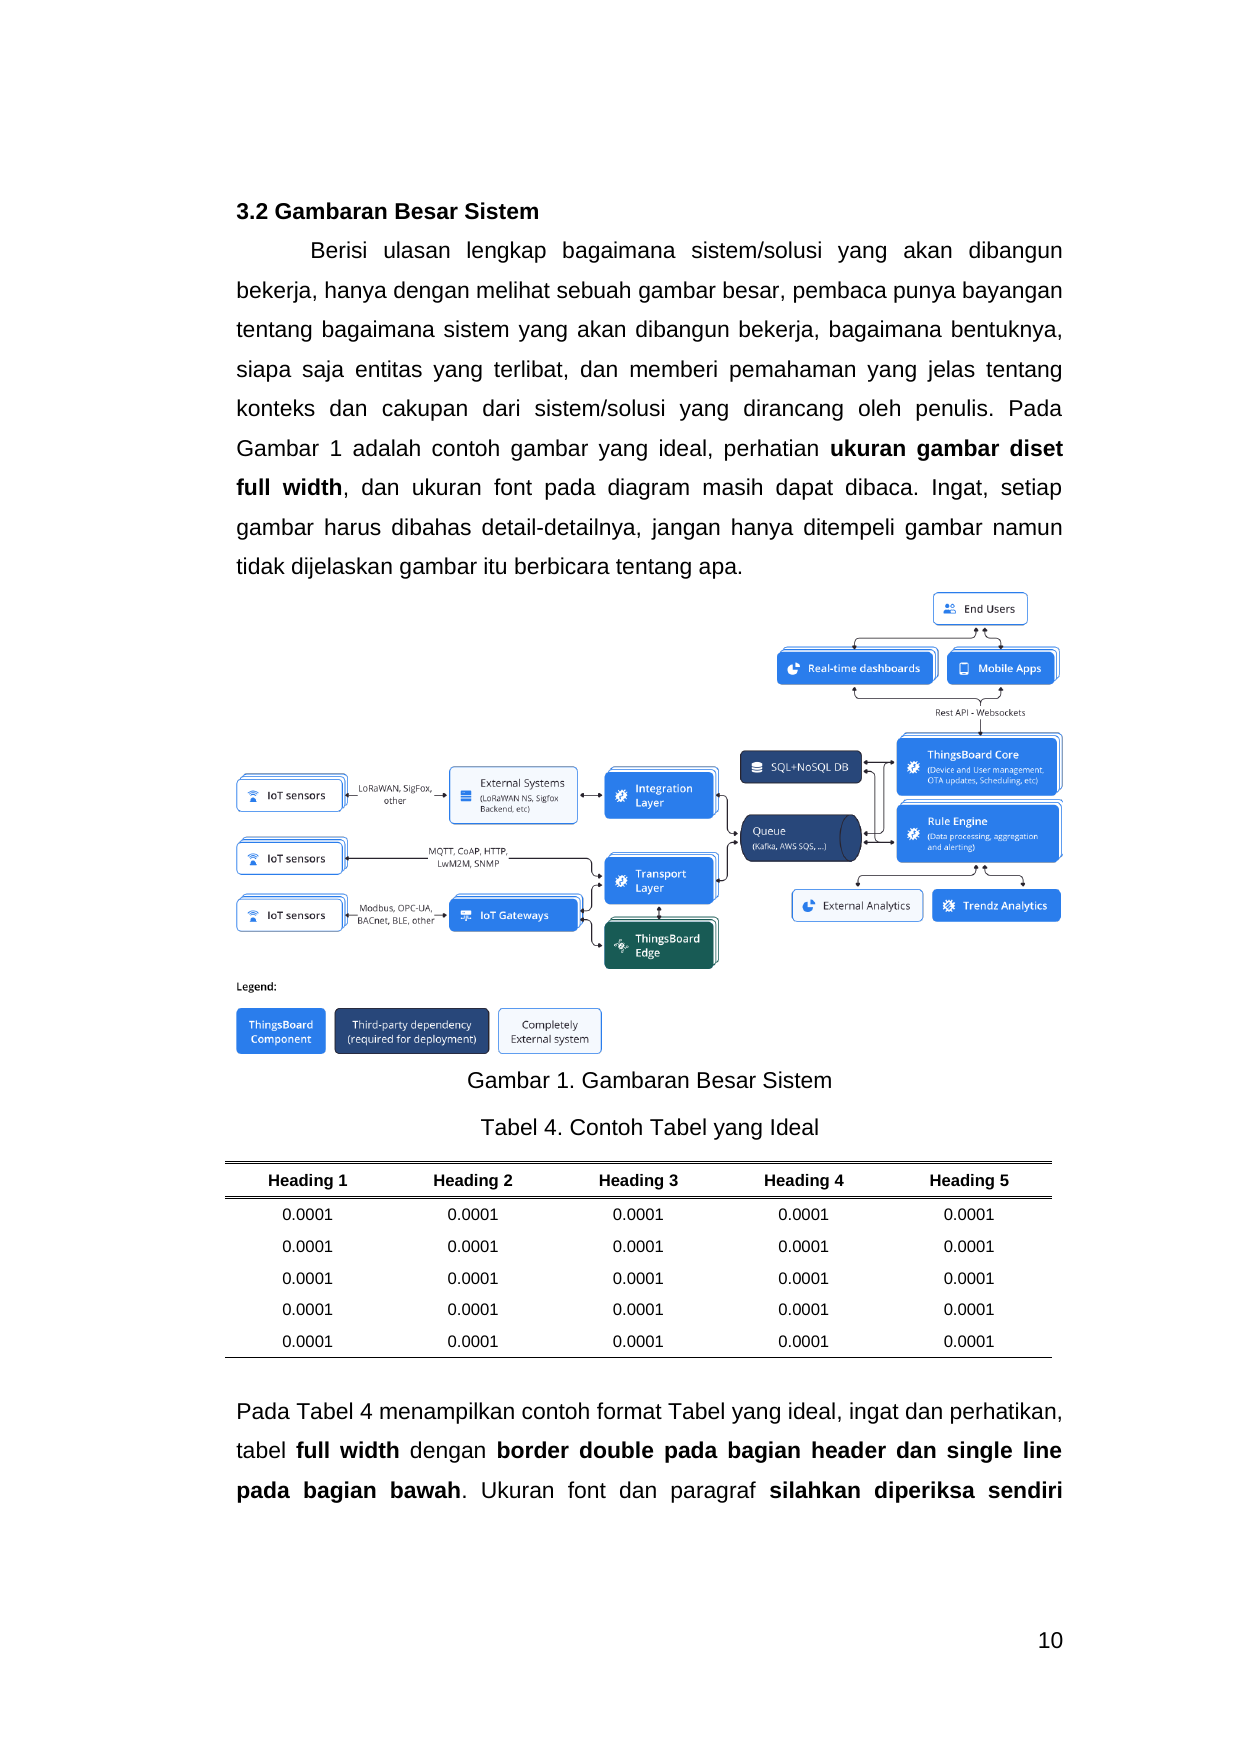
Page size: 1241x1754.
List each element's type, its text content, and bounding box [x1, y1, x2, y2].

table_cell 0.0001 [721, 1326, 886, 1357]
table_cell 0.0001 [390, 1199, 556, 1231]
table_header Heading 3 [556, 1164, 721, 1196]
text Tabel 4. Contoh Tabel yang Ideal [236, 1114, 1063, 1140]
table_cell 0.0001 [225, 1231, 390, 1262]
table_cell 0.0001 [886, 1199, 1052, 1231]
table_cell 0.0001 [556, 1231, 721, 1262]
table_cell 0.0001 [390, 1326, 556, 1357]
table_header Heading 4 [721, 1164, 886, 1196]
table_header Heading 1 [225, 1164, 390, 1196]
table_cell 0.0001 [390, 1294, 556, 1326]
table_cell 0.0001 [225, 1199, 390, 1231]
subtitle 3.2 Gambaran Besar Sistem [236, 198, 1063, 224]
table_cell 0.0001 [886, 1231, 1052, 1262]
table_cell 0.0001 [556, 1262, 721, 1294]
table_cell 0.0001 [721, 1262, 886, 1294]
picture [236, 592, 1063, 1054]
table_header Heading 5 [886, 1164, 1052, 1196]
table_header Heading 2 [390, 1164, 556, 1196]
text Pada Tabel 4 menampilkan contoh format Tabel yang ideal, ingat dan perhatikan, tabel full width dengan border double pada bagian header dan single line pada bagian bawah. Ukuran font dan paragraf silahkan diperiksa sendiri [236, 1398, 1063, 1503]
table_cell 0.0001 [225, 1262, 390, 1294]
table_cell 0.0001 [886, 1294, 1052, 1326]
table_cell 0.0001 [556, 1199, 721, 1231]
table_cell 0.0001 [556, 1294, 721, 1326]
table_cell 0.0001 [225, 1326, 390, 1357]
table_cell 0.0001 [721, 1294, 886, 1326]
table_cell 0.0001 [721, 1199, 886, 1231]
text Berisi ulasan lengkap bagaimana sistem/solusi yang akan dibangun bekerja, hanya dengan melihat sebuah gambar besar, pembaca punya bayangan tentang bagaimana sistem yang akan dibangun bekerja, bagaimana bentuknya, siapa saja entitas yang terlibat, dan memberi pemahaman yang jelas tentang konteks dan cakupan dari sistem/solusi yang dirancang oleh penulis. Pada Gambar 1 adalah contoh gambar yang ideal, perhatian ukuran gambar diset full width, dan ukuran font pada diagram masih dapat dibaca. Ingat, setiap gambar harus dibahas detail-detailnya, jangan hanya ditempeli gambar namun tidak dijelaskan gambar itu berbicara tentang apa. [236, 237, 1063, 580]
table_cell 0.0001 [556, 1326, 721, 1357]
text Gambar 1. Gambaran Besar Sistem [236, 1067, 1063, 1093]
table_cell 0.0001 [390, 1231, 556, 1262]
table_cell 0.0001 [390, 1262, 556, 1294]
table_cell 0.0001 [886, 1262, 1052, 1294]
table_cell 0.0001 [886, 1326, 1052, 1357]
table_cell 0.0001 [225, 1294, 390, 1326]
table_cell 0.0001 [721, 1231, 886, 1262]
